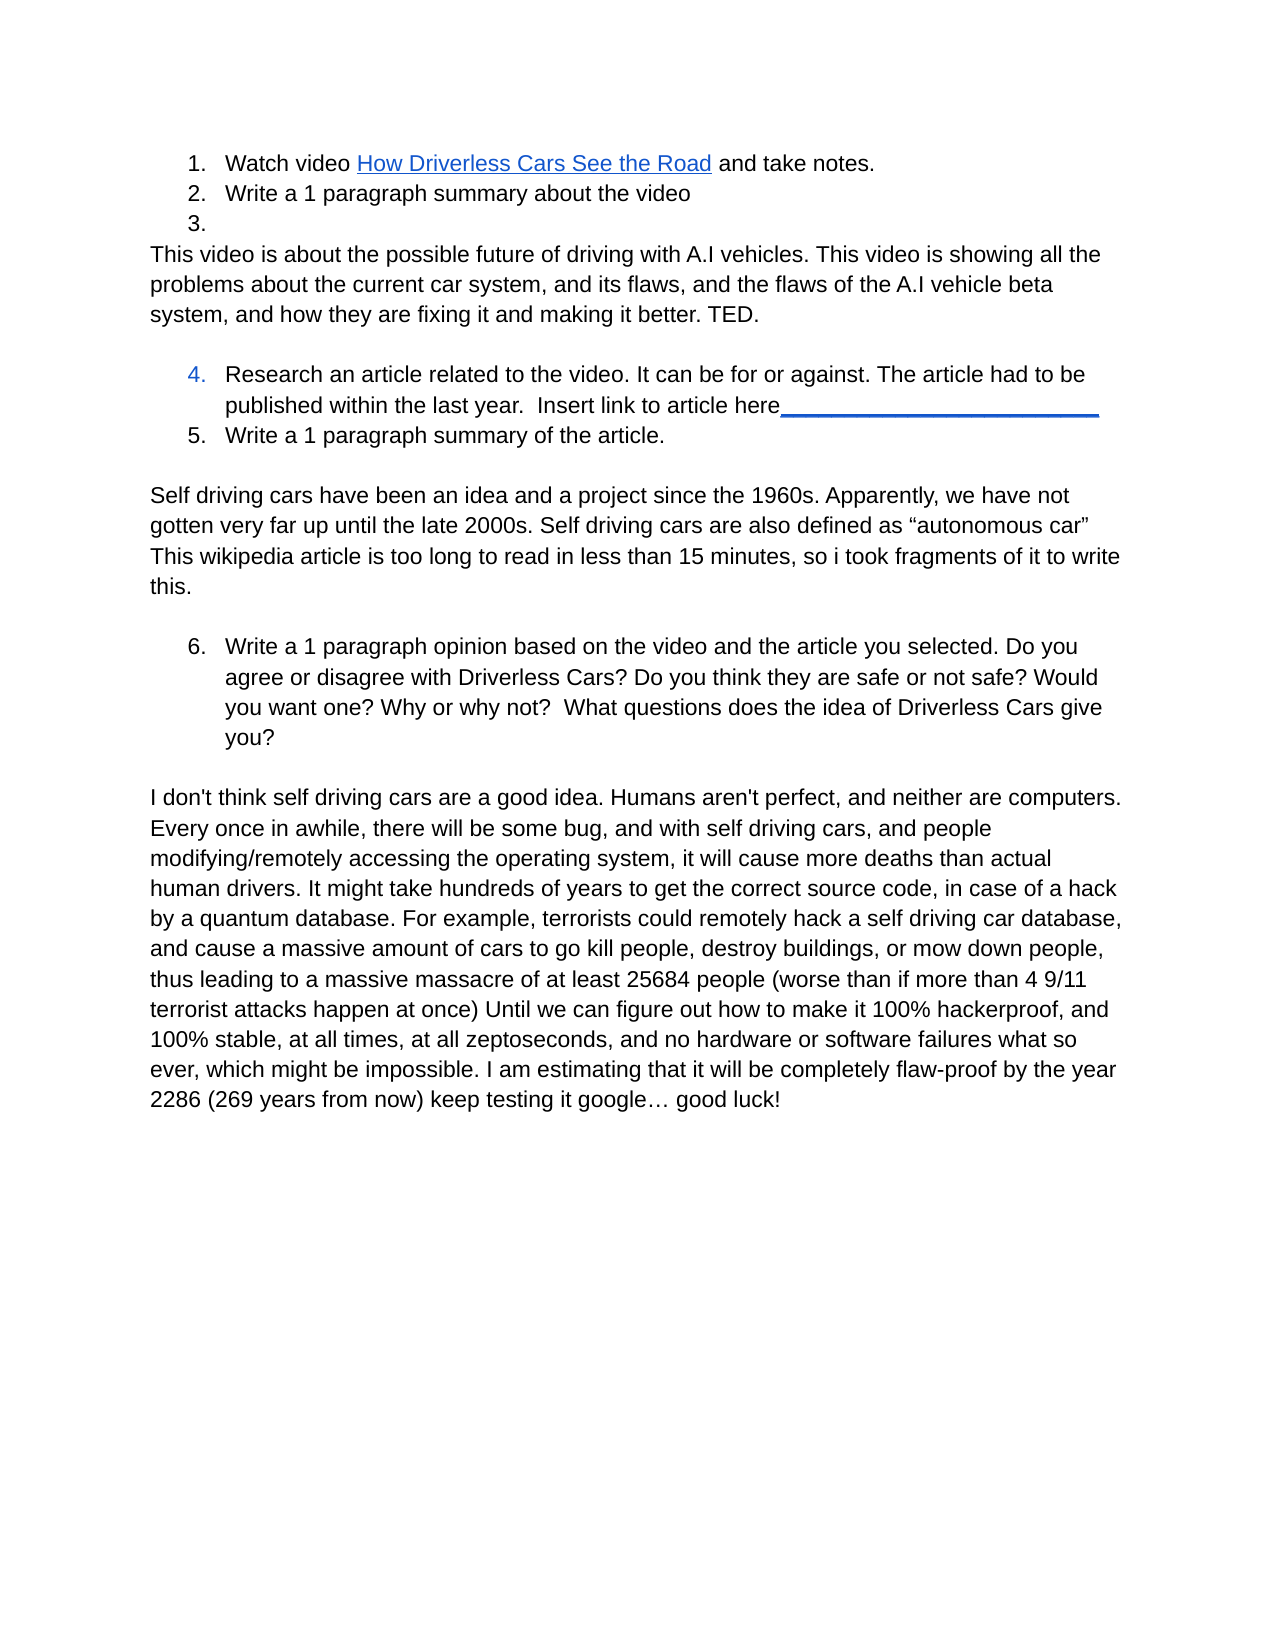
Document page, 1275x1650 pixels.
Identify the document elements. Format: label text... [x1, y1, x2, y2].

list Write a 1 paragraph summary of the article. [187, 422, 1125, 448]
text This wikipedia article is too long to read in less than 15 minutes, so i took fragments of it to write this. [150, 543, 1125, 599]
list Write a 1 paragraph opinion based on the video and the article you selected. Do you agree or disagree with Driverless Cars? Do you think they are safe or not safe? Would you want one? Why or why not? What questions does the idea of Driverless Cars give you? [187, 633, 1125, 750]
list Write a 1 paragraph summary about the video [187, 180, 1125, 207]
text Self driving cars have been an idea and a project since the 1960s. Apparently, we have not gotten very far up until the late 2000s. Self driving cars are also defined as “autonomous car” [150, 482, 1125, 539]
list Watch video How Driverless Cars See the Road and take notes. [187, 150, 1125, 176]
text I don't think self driving cars are a good idea. Humans aren't perfect, and neither are computers. Every once in awhile, there will be some bug, and with self driving cars, and people modifying/remotely accessing the operating system, it will cause more deaths than actual human drivers. It might take hundreds of years to get the correct source code, in case of a hack by a quantum database. For example, terrorists could remotely hack a self driving car database, and cause a massive amount of cars to go kill people, destroy buildings, or mow down people, thus leading to a massive massacre of at least 25684 people (worse than if more than 4 9/11 terrorist attacks happen at once) Until we can figure out how to make it 100% hackerproof, and 100% stable, at all times, at all zeptoseconds, and no hardware or software failures what so ever, which might be impossible. I am estimating that it will be completely flaw-proof by the year 2286 (269 years from now) keep testing it google… good luck! [150, 784, 1125, 1113]
text This video is about the possible future of driving with A.I vehicles. This video is showing all the problems about the current car system, and its flaws, and the flaws of the A.I vehicle beta system, and how they are fixing it and making it better. TED. [150, 241, 1125, 327]
list Research an article related to the video. It can be for or against. The article had to be published within the last year. Insert link to article here_________________________ [187, 361, 1125, 418]
